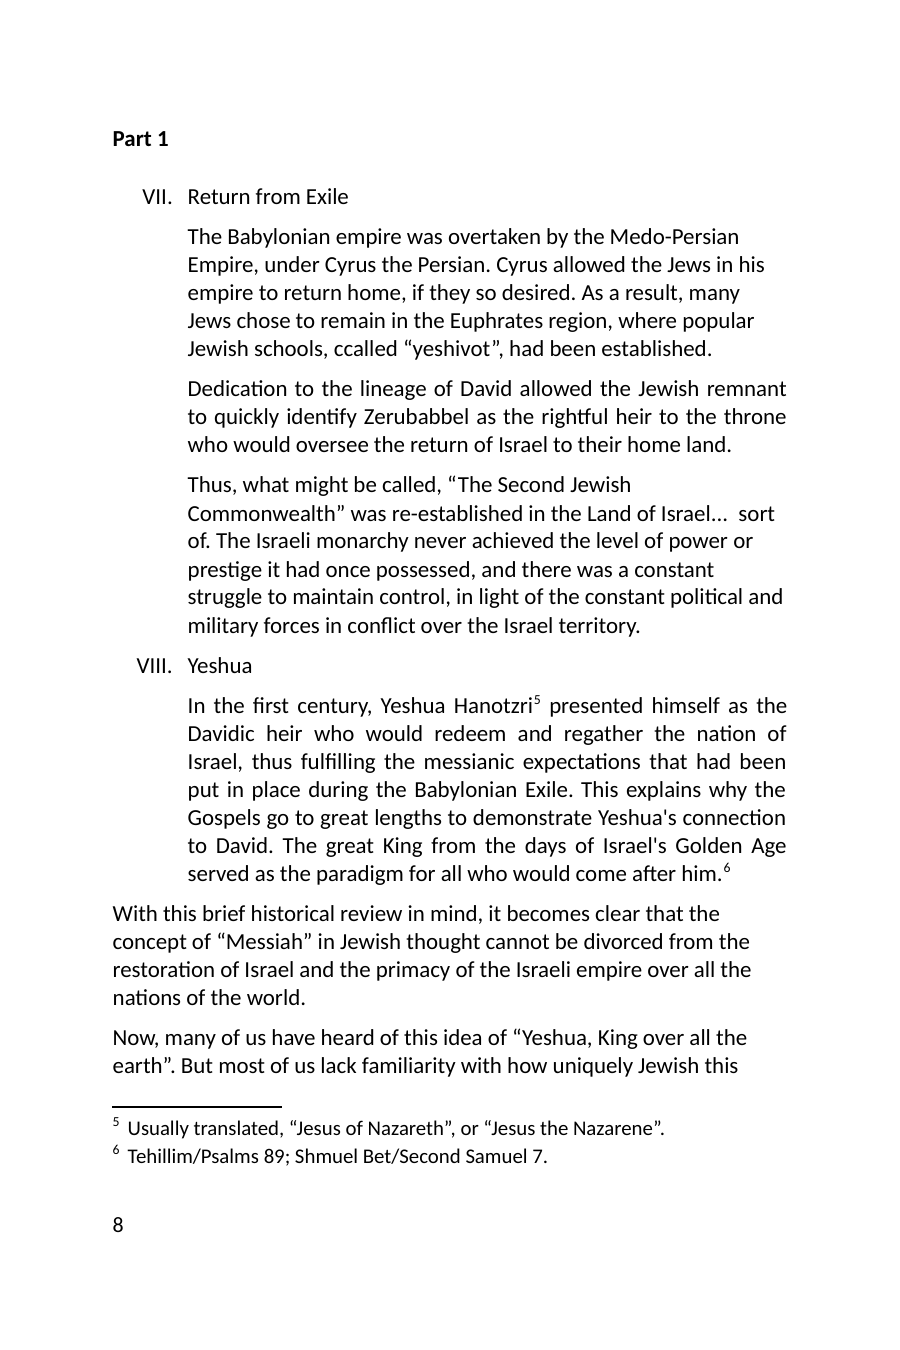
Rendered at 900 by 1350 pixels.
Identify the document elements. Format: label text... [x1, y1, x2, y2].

text With this brief historical review in mind, it becomes clear that the concept of “Messiah” in Jewish thought cannot be divorced from the restoration of Israel and the primacy of the Israeli empire over all the nations of the world. [112, 899, 787, 1011]
list The Babylonian empire was overtaken by the Medo-Persian Empire, under Cyrus the Persian. Cyrus allowed the Jews in his empire to return home, if they so desired. As a result, many Jews chose to remain in the Euphrates region, where popular Jewish schools, ccalled “yeshivot”, had been established. [172, 222, 787, 363]
list In the first century, Yeshua Hanotzri presented himself as the Davidic heir who would redeem and regather the nation of Israel, thus fulfilling the messianic expectations that had been put in place during the Babylonian Exile. This explains why the Gospels go to great lengths to demonstrate Yeshua's connection to David. The great King from the days of Israel's Golden Age served as the paradigm for all who would come after him. [172, 691, 787, 887]
list Usually translated, “Jesus of Nazareth”, or “Jesus the Nazarene”. [112, 1113, 787, 1141]
text Now, many of us have heard of this idea of “Yeshua, King over all the earth”. But most of us lack familiarity with how uniquely Jewish this [112, 1023, 787, 1079]
list Return from Exile [172, 182, 787, 211]
list Dedication to the lineage of David allowed the Jewish remnant to quickly identify Zerubabbel as the rightful heir to the throne who would oversee the return of Israel to their home land. [172, 374, 787, 459]
list Thus, what might be called, “The Second Jewish Commonwealth” was re-established in the Land of Israel... sort of. The Israeli monarchy never achieved the level of power or prestige it had once possessed, and there was a constant struggle to maintain control, in light of the constant political and military forces in conflict over the Israel territory. [172, 471, 787, 639]
list Yeshua [172, 651, 787, 679]
list Tehillim/Psalms 89; Shmuel Bet/Second Samuel 7. [112, 1141, 787, 1169]
